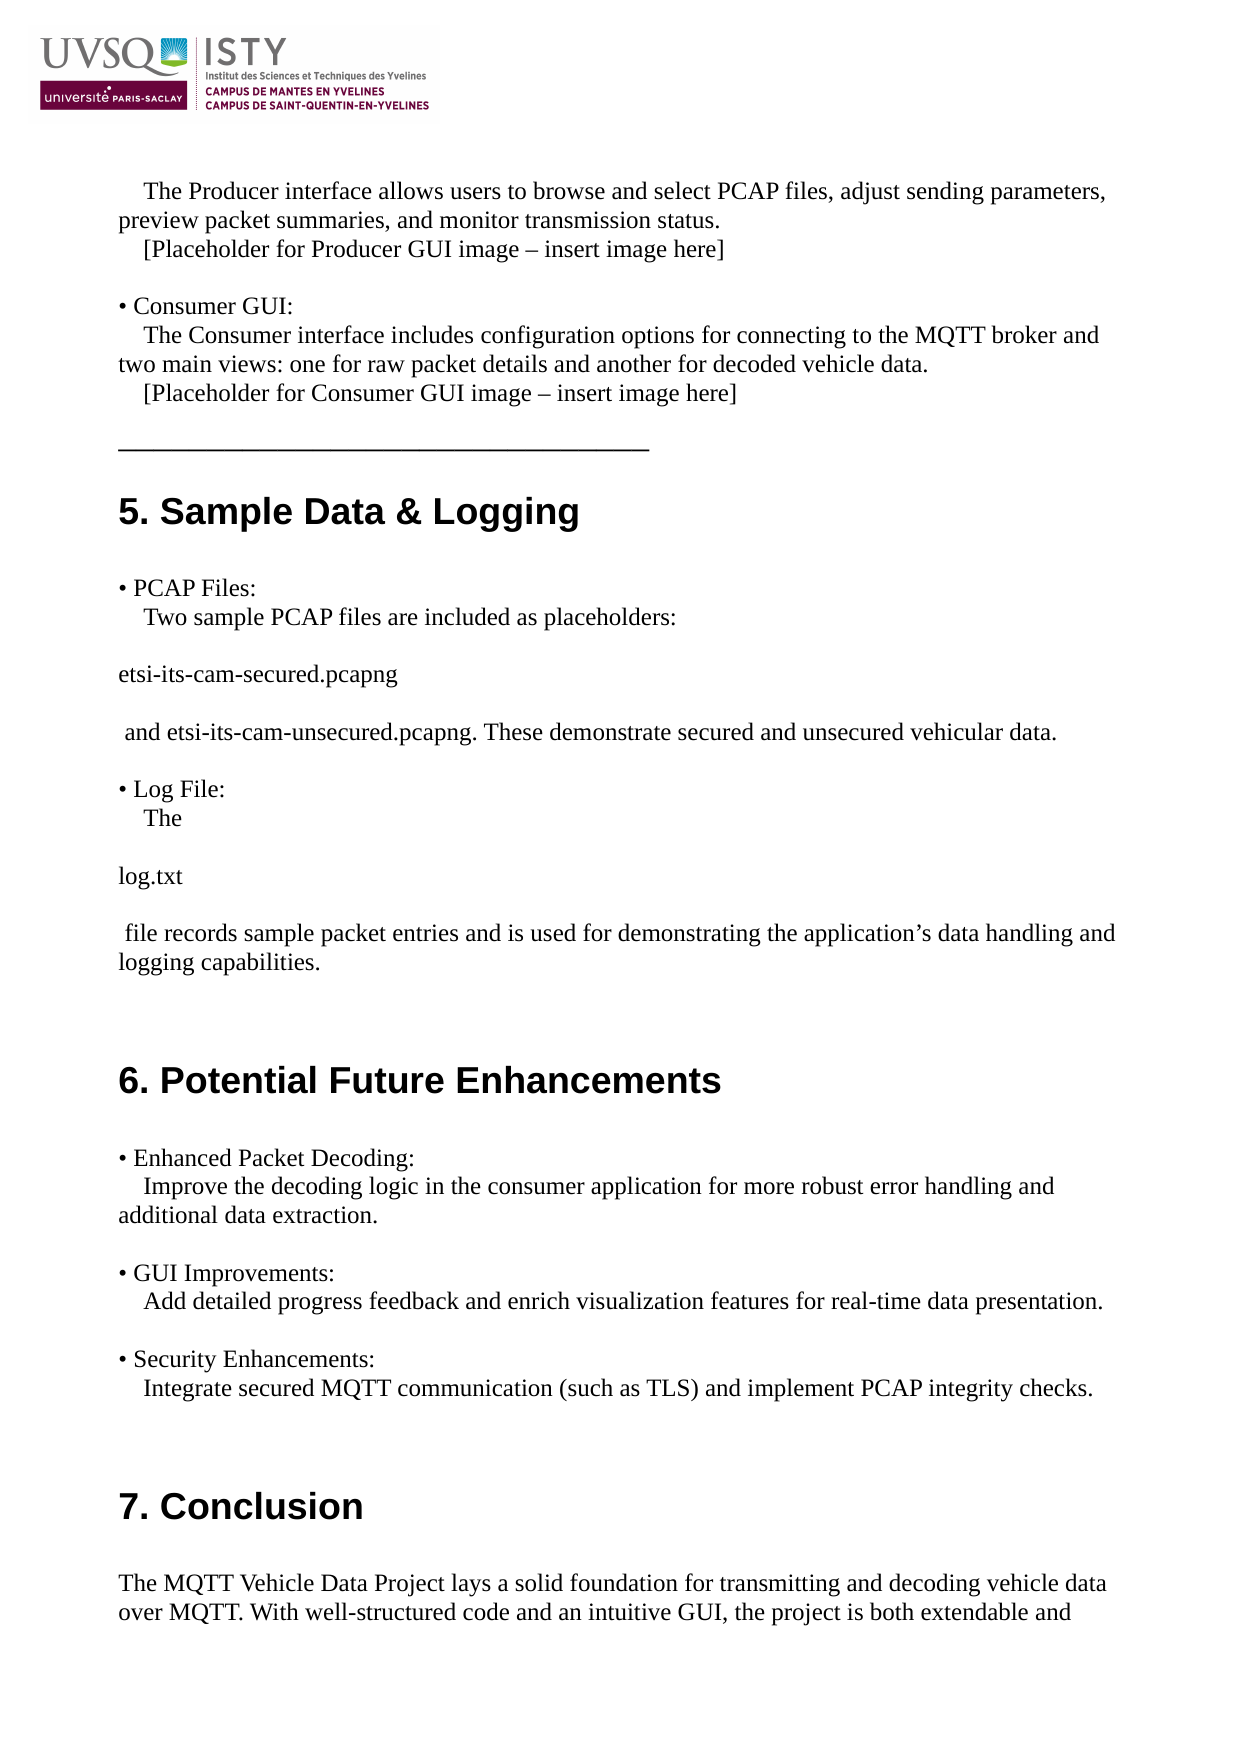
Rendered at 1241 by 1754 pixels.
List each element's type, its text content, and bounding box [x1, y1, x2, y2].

text Improve the decoding logic in the consumer application for more robust error handling and additional data extraction. [118, 1171, 1122, 1229]
text [Placeholder for Consumer GUI image – insert image here] [118, 378, 1122, 406]
text file records sample packet entries and is used for demonstrating the application’s data handling and logging capabilities. [118, 918, 1122, 976]
text The MQTT Vehicle Data Project lays a solid foundation for transmitting and decoding vehicle data over MQTT. With well-structured code and an intuitive GUI, the project is both extendable and [118, 1568, 1122, 1626]
text • GUI Improvements: [118, 1258, 1122, 1286]
text • Enhanced Packet Decoding: [118, 1143, 1122, 1171]
subtitle 7. Conclusion [118, 1484, 1122, 1527]
picture [28, 25, 441, 124]
text log.txt [118, 861, 1122, 889]
text • Consumer GUI: [118, 291, 1122, 320]
text Integrate secured MQTT communication (such as TLS) and implement PCAP integrity checks. [118, 1373, 1122, 1401]
text The Consumer interface includes configuration options for connecting to the MQTT broker and two main views: one for raw packet details and another for decoded vehicle data. [118, 320, 1122, 378]
text ────────────────────────────── [118, 435, 1122, 464]
text Add detailed progress feedback and enrich visualization features for real-time data presentation. [118, 1286, 1122, 1315]
subtitle 5. Sample Data & Logging [118, 489, 1122, 532]
text and etsi-its-cam-unsecured.pcapng. These demonstrate secured and unsecured vehicular data. [118, 717, 1122, 746]
text etsi-its-cam-secured.pcapng [118, 659, 1122, 688]
subtitle 6. Potential Future Enhancements [118, 1058, 1122, 1101]
text • Security Enhancements: [118, 1344, 1122, 1373]
text The Producer interface allows users to browse and select PCAP files, adjust sending parameters, preview packet summaries, and monitor transmission status. [118, 176, 1122, 234]
text The [118, 803, 1122, 832]
text [Placeholder for Producer GUI image – insert image here] [118, 234, 1122, 263]
text Two sample PCAP files are included as placeholders: [118, 602, 1122, 631]
text • Log File: [118, 774, 1122, 803]
text • PCAP Files: [118, 573, 1122, 602]
